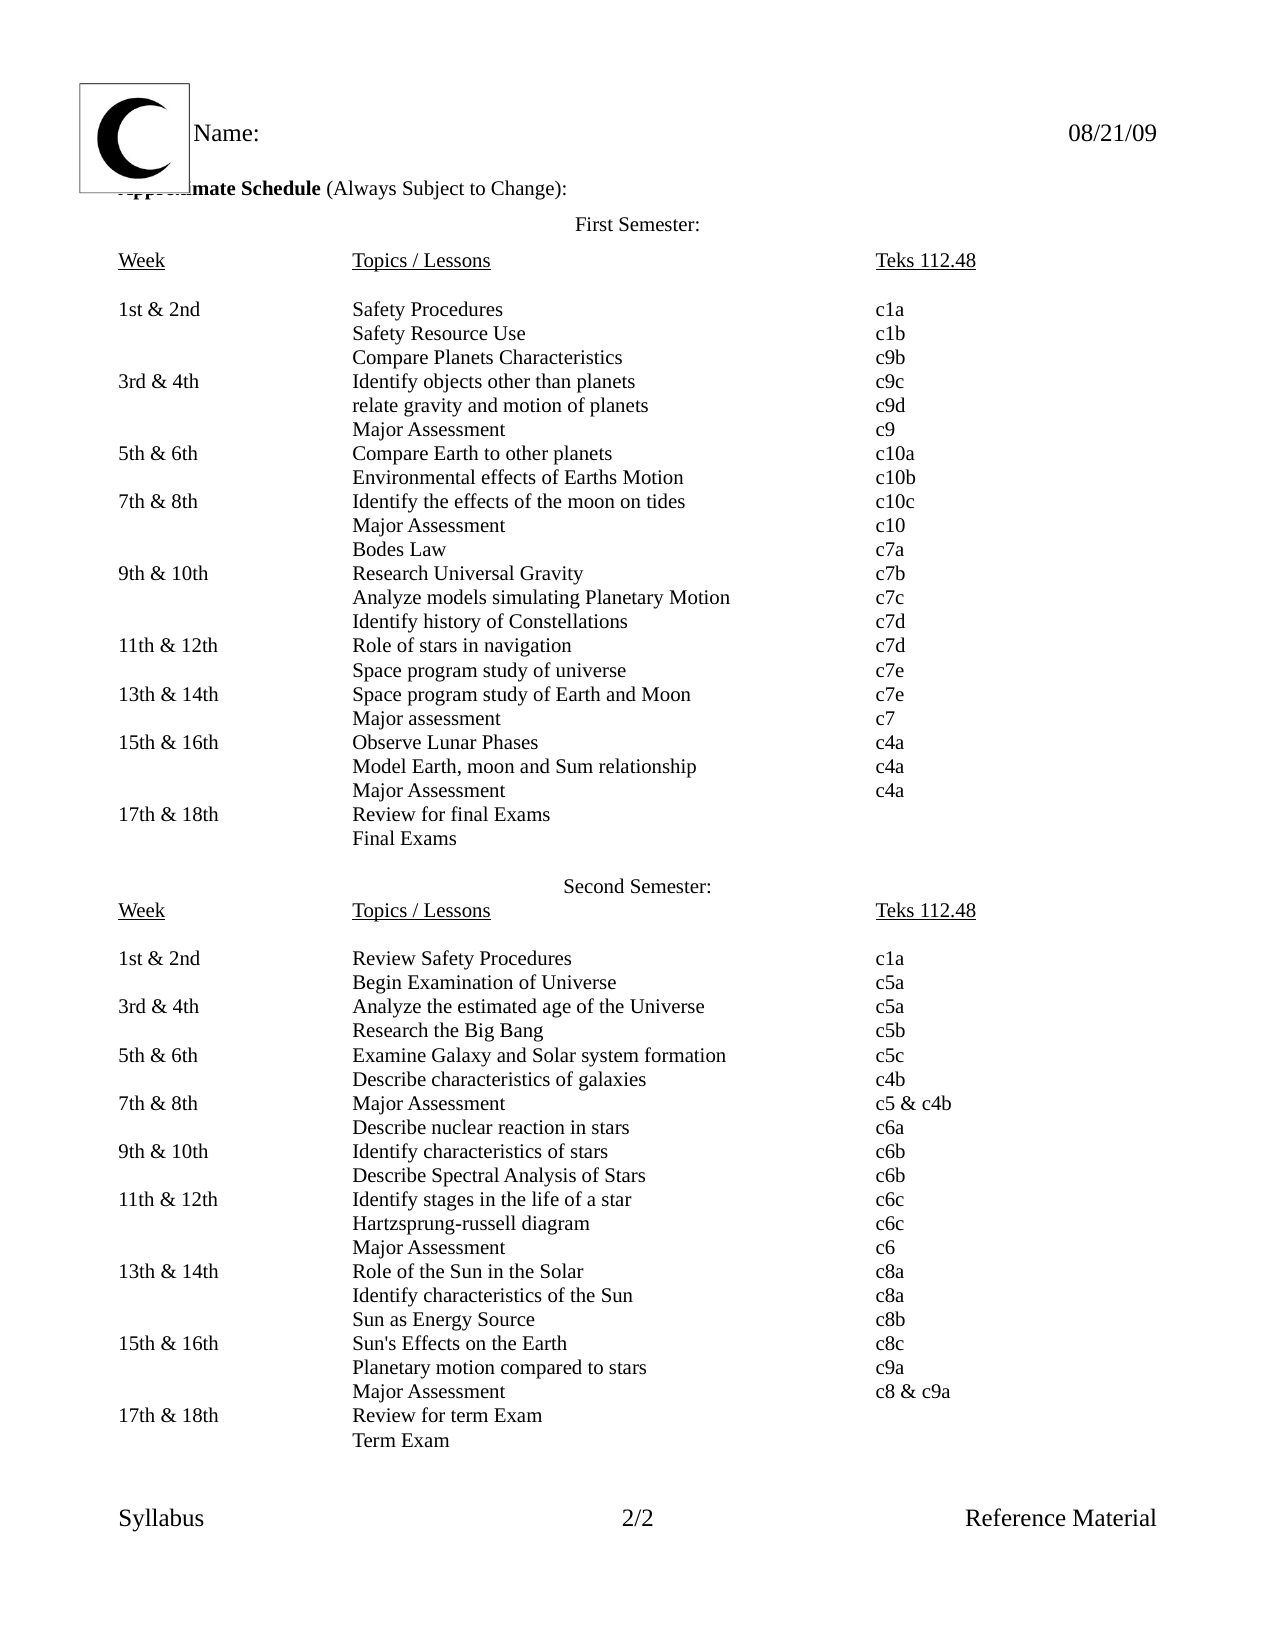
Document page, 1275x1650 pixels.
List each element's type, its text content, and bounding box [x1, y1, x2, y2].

table_cell Major Assessment [349, 513, 872, 537]
table_cell [115, 1019, 349, 1042]
table_cell Hartzsprung-russell diagram [349, 1211, 872, 1235]
table_cell [115, 1428, 349, 1452]
table_cell [115, 465, 349, 489]
table_cell [115, 393, 349, 417]
table_cell Safety Procedures [349, 297, 872, 321]
table_cell c7 [872, 706, 1089, 730]
table_cell 17th & 18th [115, 802, 349, 826]
table_cell Role of stars in navigation [349, 634, 872, 657]
table_cell Model Earth, moon and Sum relationship [349, 754, 872, 778]
table_cell Final Exams [349, 826, 872, 850]
table_cell Sun as Energy Source [349, 1307, 872, 1331]
picture [77, 81, 191, 194]
table_cell 3rd & 4th [115, 994, 349, 1018]
table_cell Compare Planets Characteristics [349, 345, 872, 369]
table_cell Describe nuclear reaction in stars [349, 1115, 872, 1139]
table_cell Identify objects other than planets [349, 369, 872, 393]
table_cell [115, 1067, 349, 1091]
table_cell Major Assessment [349, 1091, 872, 1115]
table_cell 13th & 14th [115, 682, 349, 706]
table_cell Analyze the estimated age of the Universe [349, 994, 872, 1018]
table_cell c5a [872, 970, 1089, 994]
table_header Topics / Lessons [349, 898, 872, 922]
table_cell c7d [872, 634, 1089, 657]
table_cell [115, 417, 349, 441]
table_cell [115, 1283, 349, 1307]
table_cell c10 [872, 513, 1089, 537]
table_cell Identify characteristics of stars [349, 1139, 872, 1163]
table_cell c9d [872, 393, 1089, 417]
table_cell 1st & 2nd [115, 297, 349, 321]
table_cell 11th & 12th [115, 634, 349, 657]
table_cell 11th & 12th [115, 1187, 349, 1211]
table_cell c1a [872, 946, 1089, 970]
table_cell 9th & 10th [115, 561, 349, 585]
table_cell Major Assessment [349, 1379, 872, 1403]
table_cell [115, 321, 349, 345]
table_cell Major Assessment [349, 778, 872, 802]
table_cell Safety Resource Use [349, 321, 872, 345]
table_cell Identify history of Constellations [349, 609, 872, 633]
table_cell [115, 1379, 349, 1403]
table_cell 1st & 2nd [115, 946, 349, 970]
table_header Teks 112.48 [872, 898, 1089, 922]
table_header Week [115, 898, 349, 922]
table_cell [115, 1235, 349, 1259]
table_cell c7d [872, 609, 1089, 633]
table_cell [872, 826, 1089, 850]
table_cell 5th & 6th [115, 1043, 349, 1067]
table_cell 17th & 18th [115, 1404, 349, 1427]
table_cell c6c [872, 1211, 1089, 1235]
table_cell c8b [872, 1307, 1089, 1331]
table_cell 15th & 16th [115, 1331, 349, 1355]
table_cell c7e [872, 658, 1089, 682]
table_cell c10c [872, 489, 1089, 513]
table_cell [115, 1163, 349, 1187]
table_cell Identify the effects of the moon on tides [349, 489, 872, 513]
table_cell [115, 513, 349, 537]
table_cell c6 [872, 1235, 1089, 1259]
table_cell Review for term Exam [349, 1404, 872, 1427]
table_cell Planetary motion compared to stars [349, 1355, 872, 1379]
table_cell Observe Lunar Phases [349, 730, 872, 754]
table_cell 13th & 14th [115, 1259, 349, 1283]
table_cell c8a [872, 1259, 1089, 1283]
table_cell [115, 1355, 349, 1379]
table_header Week [115, 249, 349, 272]
table_cell c4a [872, 754, 1089, 778]
text Second Semester: [118, 874, 1157, 898]
table_cell c4a [872, 730, 1089, 754]
table_cell c8 & c9a [872, 1379, 1089, 1403]
table_cell c7a [872, 537, 1089, 561]
table_cell Space program study of universe [349, 658, 872, 682]
table_cell [115, 826, 349, 850]
table_cell Major Assessment [349, 417, 872, 441]
table_cell Describe characteristics of galaxies [349, 1067, 872, 1091]
table_cell c9 [872, 417, 1089, 441]
table_cell [115, 345, 349, 369]
table_cell Environmental effects of Earths Motion [349, 465, 872, 489]
table_cell Identify stages in the life of a star [349, 1187, 872, 1211]
table_cell c4a [872, 778, 1089, 802]
table_cell Analyze models simulating Planetary Motion [349, 585, 872, 609]
table_cell Major assessment [349, 706, 872, 730]
table_cell c8c [872, 1331, 1089, 1355]
table_header Teks 112.48 [872, 249, 1089, 272]
table_cell Sun's Effects on the Earth [349, 1331, 872, 1355]
table_cell Describe Spectral Analysis of Stars [349, 1163, 872, 1187]
table_cell Research Universal Gravity [349, 561, 872, 585]
table_cell [872, 273, 1089, 297]
table_cell Major Assessment [349, 1235, 872, 1259]
table_cell c7e [872, 682, 1089, 706]
table_cell 3rd & 4th [115, 369, 349, 393]
table_cell [115, 585, 349, 609]
table_cell [115, 1211, 349, 1235]
table_cell [349, 922, 872, 946]
table_cell c6b [872, 1139, 1089, 1163]
table_cell 7th & 8th [115, 1091, 349, 1115]
table_cell [115, 658, 349, 682]
table_cell [115, 706, 349, 730]
table_cell c4b [872, 1067, 1089, 1091]
table_cell Research the Big Bang [349, 1019, 872, 1042]
table_cell [115, 537, 349, 561]
table_cell relate gravity and motion of planets [349, 393, 872, 417]
table_cell c7b [872, 561, 1089, 585]
table_cell [115, 778, 349, 802]
table_cell c1a [872, 297, 1089, 321]
table_cell [872, 1428, 1089, 1452]
table_cell c6c [872, 1187, 1089, 1211]
table_cell c10a [872, 441, 1089, 465]
table_cell c7c [872, 585, 1089, 609]
table_cell [115, 1307, 349, 1331]
table_cell [872, 1404, 1089, 1427]
table_cell Space program study of Earth and Moon [349, 682, 872, 706]
table_cell c9a [872, 1355, 1089, 1379]
table_cell [115, 970, 349, 994]
table_cell c8a [872, 1283, 1089, 1307]
table_cell Begin Examination of Universe [349, 970, 872, 994]
table_cell Term Exam [349, 1428, 872, 1452]
table_cell c1b [872, 321, 1089, 345]
table_cell Examine Galaxy and Solar system formation [349, 1043, 872, 1067]
table_cell Review Safety Procedures [349, 946, 872, 970]
table_cell [115, 922, 349, 946]
table_cell c10b [872, 465, 1089, 489]
table_cell [115, 1115, 349, 1139]
table_cell c5a [872, 994, 1089, 1018]
table_cell [872, 802, 1089, 826]
text First Semester: [118, 212, 1157, 236]
table_cell [115, 273, 349, 297]
table_cell c9c [872, 369, 1089, 393]
table_cell c9b [872, 345, 1089, 369]
table_cell c5b [872, 1019, 1089, 1042]
table_cell [115, 609, 349, 633]
table_cell c6b [872, 1163, 1089, 1187]
table_cell 7th & 8th [115, 489, 349, 513]
table_cell Role of the Sun in the Solar [349, 1259, 872, 1283]
table_cell 5th & 6th [115, 441, 349, 465]
table_cell c5c [872, 1043, 1089, 1067]
table_header Topics / Lessons [349, 249, 872, 272]
table_cell [349, 273, 872, 297]
table_cell Identify characteristics of the Sun [349, 1283, 872, 1307]
table_cell Review for final Exams [349, 802, 872, 826]
table_cell [872, 922, 1089, 946]
table_cell c5 & c4b [872, 1091, 1089, 1115]
table_cell Bodes Law [349, 537, 872, 561]
table_cell Compare Earth to other planets [349, 441, 872, 465]
text Approximate Schedule (Always Subject to Change): [118, 176, 1157, 200]
table_cell 9th & 10th [115, 1139, 349, 1163]
table_cell 15th & 16th [115, 730, 349, 754]
table_cell [115, 754, 349, 778]
table_cell c6a [872, 1115, 1089, 1139]
